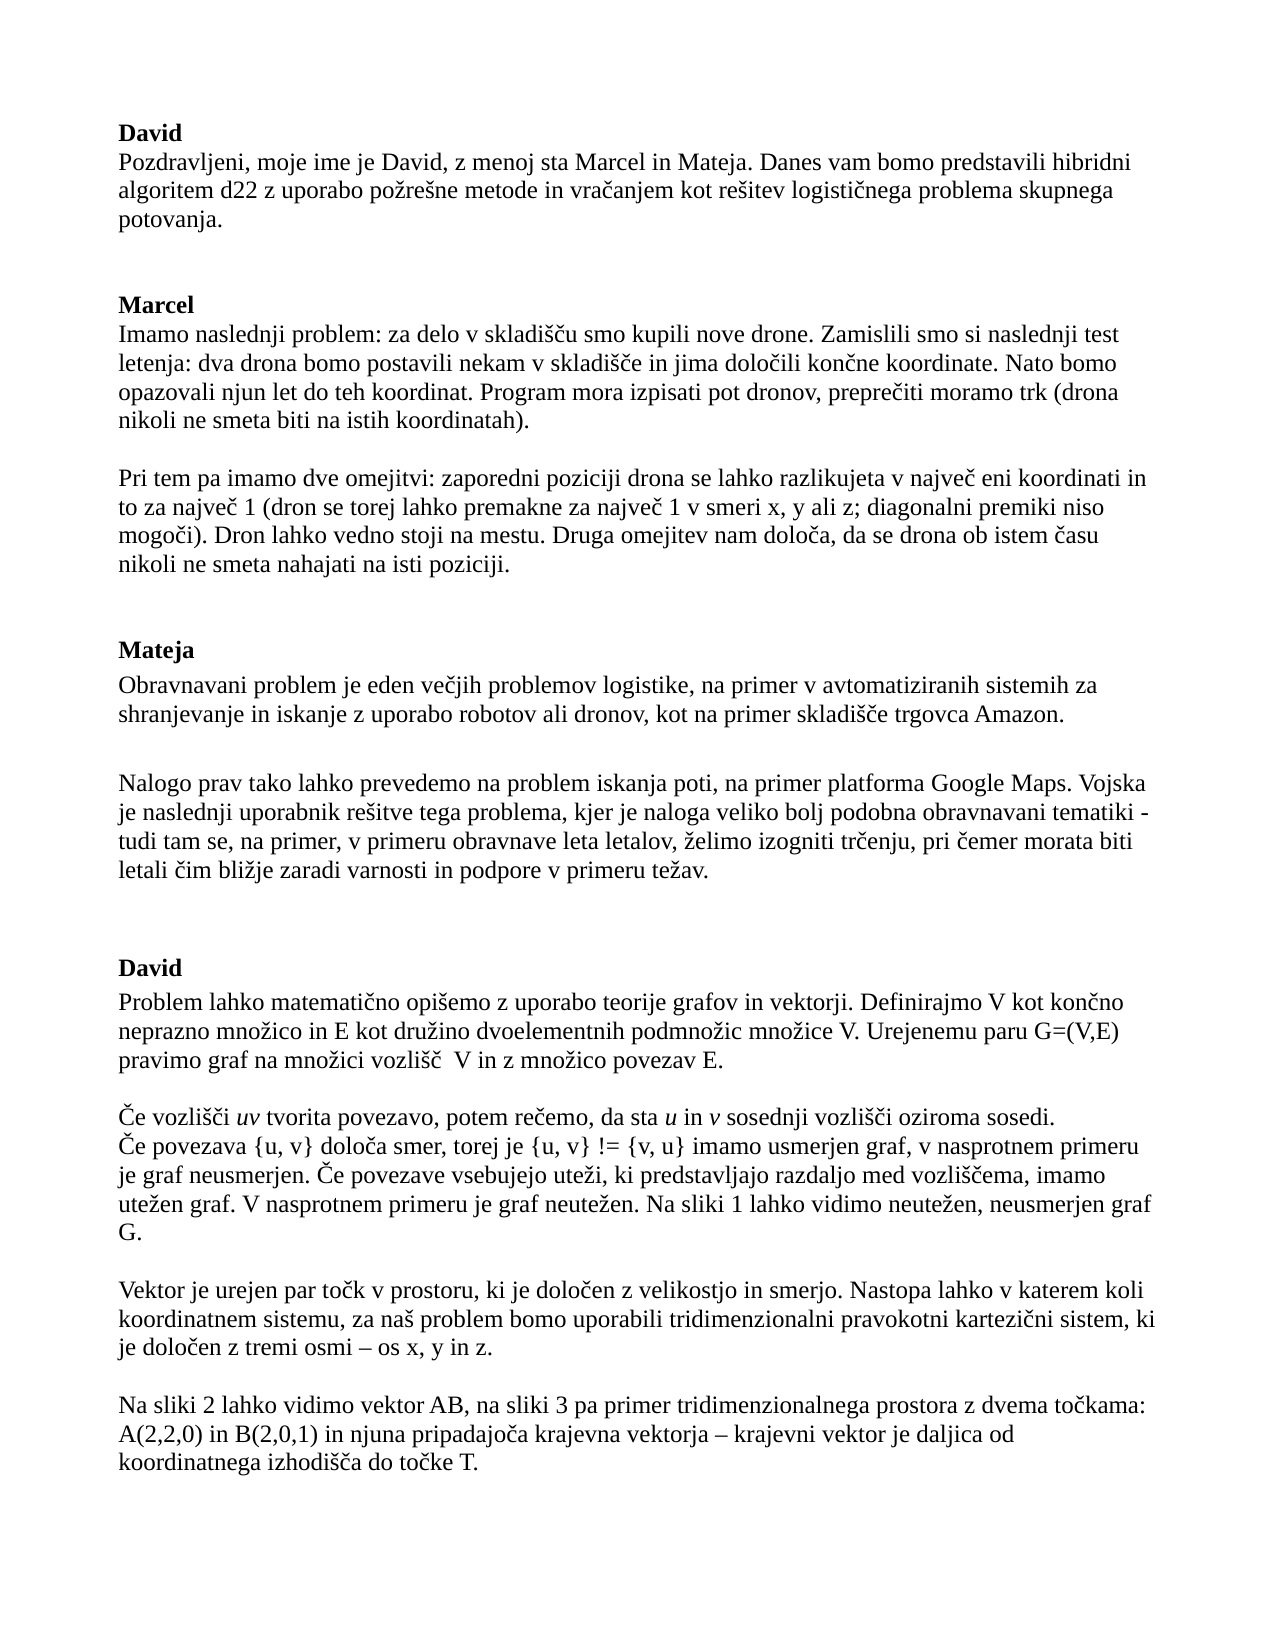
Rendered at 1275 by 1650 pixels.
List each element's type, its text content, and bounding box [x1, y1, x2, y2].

text Imamo naslednji problem: za delo v skladišču smo kupili nove drone. Zamislili smo si naslednji test letenja: dva drona bomo postavili nekam v skladišče in jima določili končne koordinate. Nato bomo opazovali njun let do teh koordinat. Program mora izpisati pot dronov, preprečiti moramo trk (drona nikoli ne smeta biti na istih koordinatah). [118, 319, 1157, 434]
text Na sliki 2 lahko vidimo vektor AB, na sliki 3 pa primer tridimenzionalnega prostora z dvema točkama: A(2,2,0) in B(2,0,1) in njuna pripadajoča krajevna vektorja – krajevni vektor je daljica od koordinatnega izhodišča do točke T. [118, 1390, 1157, 1476]
text Pri tem pa imamo dve omejitvi: zaporedni poziciji drona se lahko razlikujeta v največ eni koordinati in to za največ 1 (dron se torej lahko premakne za največ 1 v smeri x, y ali z; diagonalni premiki niso mogoči). Dron lahko vedno stoji na mestu. Druga omejitev nam določa, da se drona ob istem času nikoli ne smeta nahajati na isti poziciji. [118, 463, 1157, 578]
text David [118, 953, 1157, 982]
text Obravnavani problem je eden večjih problemov logistike, na primer v avtomatiziranih sistemih za shranjevanje in iskanje z uporabo robotov ali dronov, kot na primer skladišče trgovca Amazon. [118, 670, 1157, 728]
text Vektor je urejen par točk v prostoru, ki je določen z velikostjo in smerjo. Nastopa lahko v katerem koli koordinatnem sistemu, za naš problem bomo uporabili tridimenzionalni pravokotni kartezični sistem, ki je določen z tremi osmi – os x, y in z. [118, 1275, 1157, 1361]
text Nalogo prav tako lahko prevedemo na problem iskanja poti, na primer platforma Google Maps. Vojska je naslednji uporabnik rešitve tega problema, kjer je naloga veliko bolj podobna obravnavani tematiki - tudi tam se, na primer, v primeru obravnave leta letalov, želimo izogniti trčenju, pri čemer morata biti letali čim bližje zaradi varnosti in podpore v primeru težav. [118, 768, 1157, 883]
text Če vozlišči uv tvorita povezavo, potem rečemo, da sta u in v sosednji vozlišči oziroma sosedi. [118, 1102, 1157, 1131]
text Problem lahko matematično opišemo z uporabo teorije grafov in vektorji. Definirajmo V kot končno neprazno množico in E kot družino dvoelementnih podmnožic množice V. Urejenemu paru G=(V,E) pravimo graf na množici vozlišč V in z množico povezav E. [118, 987, 1157, 1074]
text Če povezava {u, v} določa smer, torej je {u, v} != {v, u} imamo usmerjen graf, v nasprotnem primeru je graf neusmerjen. Če povezave vsebujejo uteži, ki predstavljajo razdaljo med vozliščema, imamo utežen graf. V nasprotnem primeru je graf neutežen. Na sliki 1 lahko vidimo neutežen, neusmerjen graf G. [118, 1131, 1157, 1246]
text Mateja [118, 636, 1157, 664]
text David [118, 118, 1157, 147]
text Marcel [118, 291, 1157, 319]
text Pozdravljeni, moje ime je David, z menoj sta Marcel in Mateja. Danes vam bomo predstavili hibridni algoritem d22 z uporabo požrešne metode in vračanjem kot rešitev logističnega problema skupnega potovanja. [118, 147, 1157, 233]
